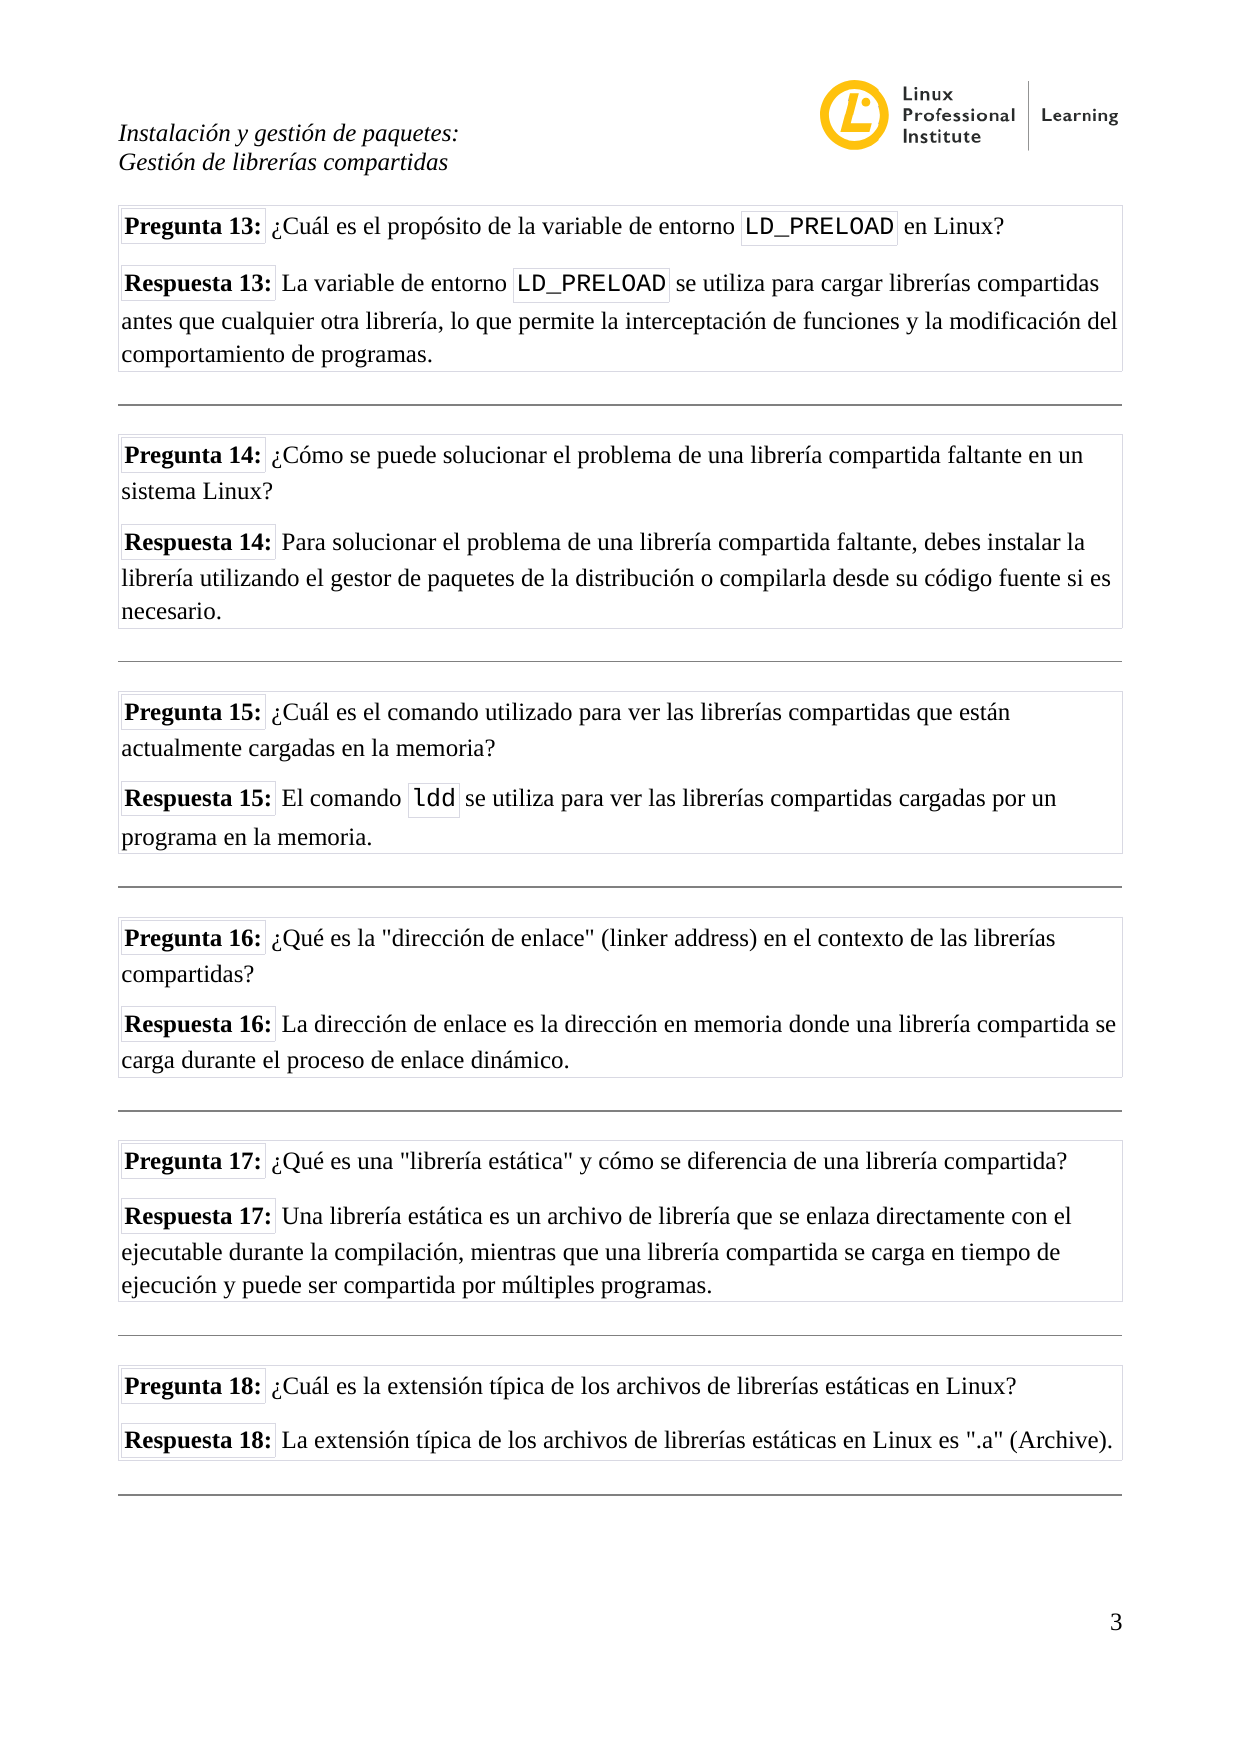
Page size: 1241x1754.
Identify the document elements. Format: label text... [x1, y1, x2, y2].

picture [819, 79, 1119, 151]
text Respuesta 15: El comando ldd se utiliza para ver las librerías compartidas cargadas por un programa en la memoria. [119, 777, 1122, 853]
text Respuesta 18: La extensión típica de los archivos de librerías estáticas en Linux es ".a" (Archive). [119, 1419, 1122, 1460]
text Respuesta 17: Una librería estática es un archivo de librería que se enlaza directamente con el ejecutable durante la compilación, mientras que una librería compartida se carga en tiempo de ejecución y puede ser compartida por múltiples programas. [119, 1195, 1122, 1301]
text Pregunta 13: ¿Cuál es el propósito de la variable de entorno LD_PRELOAD en Linux? [119, 206, 1122, 245]
text Pregunta 18: ¿Cuál es la extensión típica de los archivos de librerías estáticas en Linux? [119, 1366, 1122, 1403]
text Respuesta 14: Para solucionar el problema de una librería compartida faltante, debes instalar la librería utilizando el gestor de paquetes de la distribución o compilarla desde su código fuente si es necesario. [119, 521, 1122, 628]
text Pregunta 15: ¿Cuál es el comando utilizado para ver las librerías compartidas que están actualmente cargadas en la memoria? [119, 692, 1122, 762]
text Respuesta 16: La dirección de enlace es la dirección en memoria donde una librería compartida se carga durante el proceso de enlace dinámico. [119, 1003, 1122, 1077]
text Pregunta 16: ¿Qué es la "dirección de enlace" (linker address) en el contexto de las librerías compartidas? [119, 918, 1122, 987]
text Pregunta 17: ¿Qué es una "librería estática" y cómo se diferencia de una librería compartida? [119, 1141, 1122, 1178]
text Pregunta 14: ¿Cómo se puede solucionar el problema de una librería compartida faltante en un sistema Linux? [119, 435, 1122, 505]
text Respuesta 13: La variable de entorno LD_PRELOAD se utiliza para cargar librerías compartidas antes que cualquier otra librería, lo que permite la interceptación de funciones y la modificación del comportamiento de programas. [119, 262, 1122, 371]
